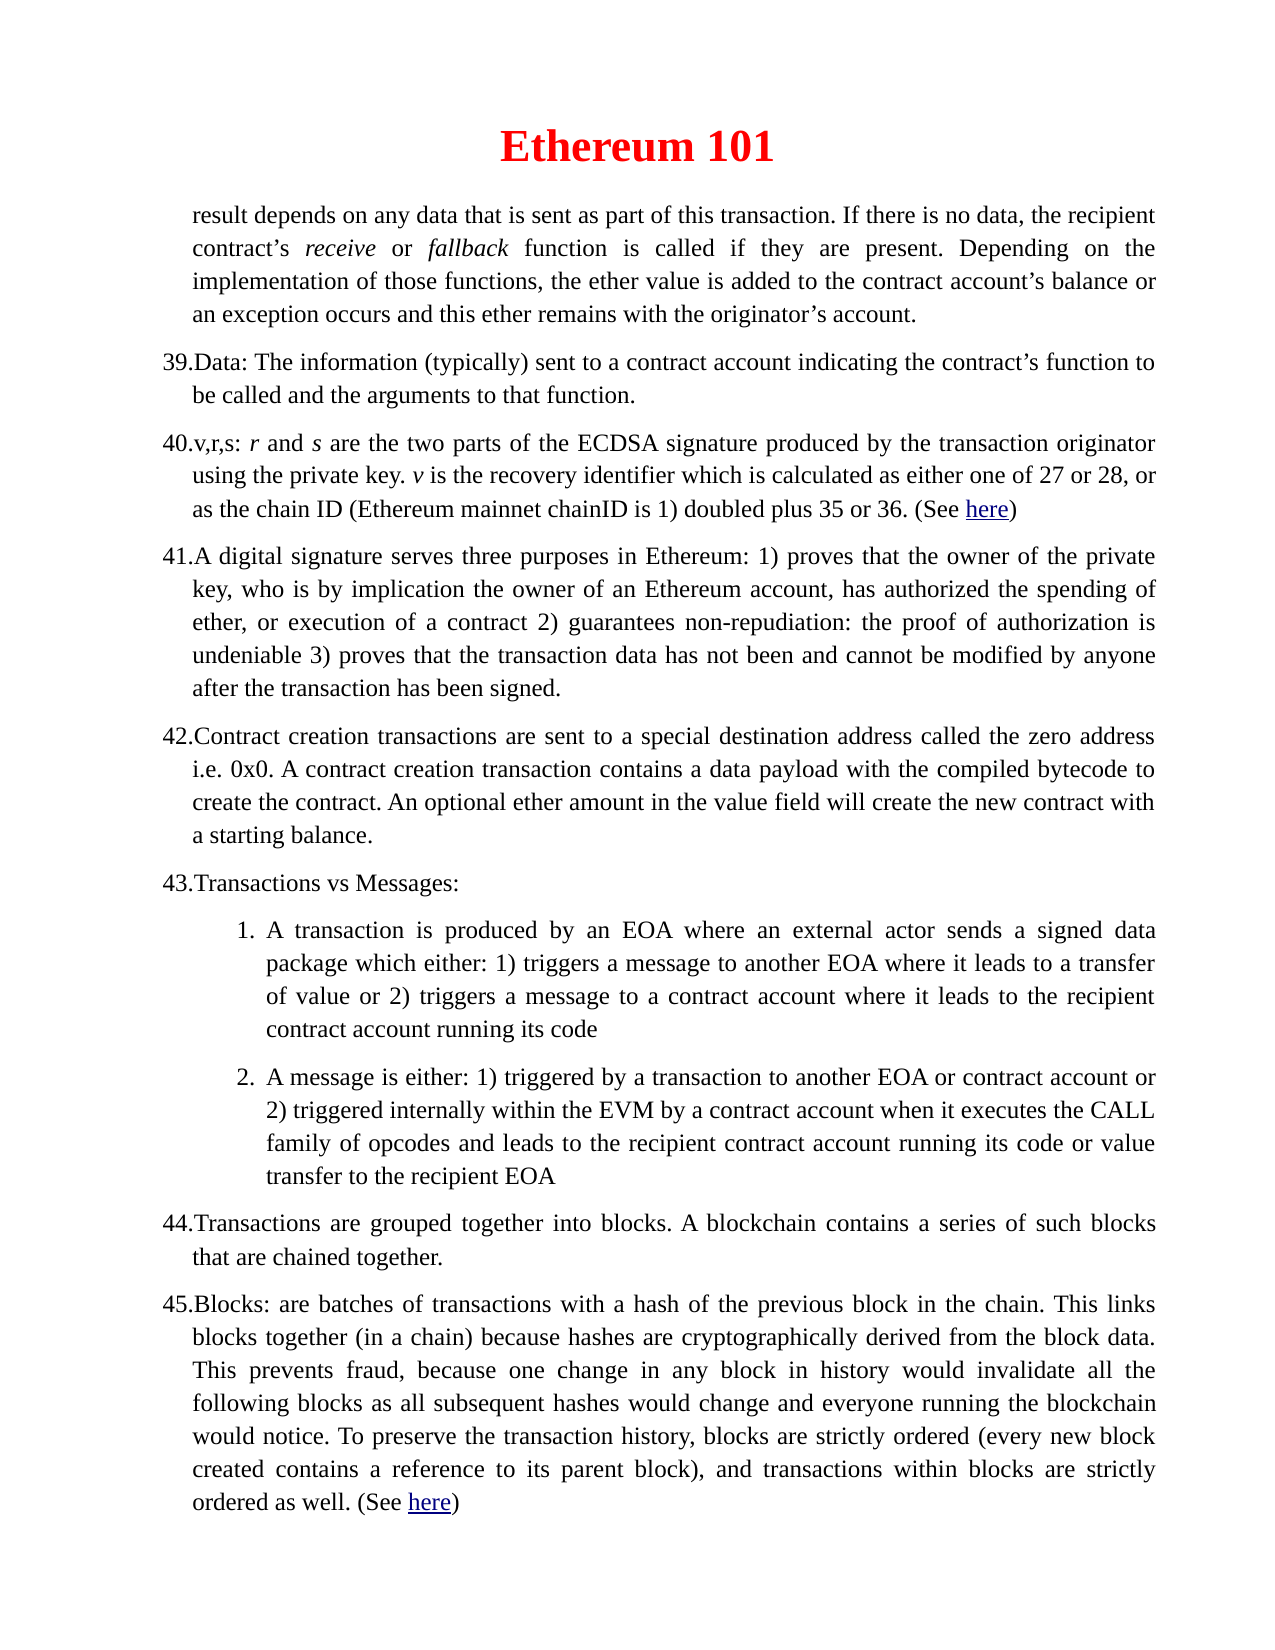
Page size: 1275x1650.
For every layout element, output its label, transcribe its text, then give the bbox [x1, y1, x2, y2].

list Transactions are grouped together into blocks. A blockchain contains a series of such blocks that are chained together. [162, 1208, 1157, 1270]
list Data: The information (typically) sent to a contract account indicating the contract’s function to be called and the arguments to that function. [162, 347, 1157, 409]
list A transaction is produced by an EOA where an external actor sends a signed data package which either: 1) triggers a message to another EOA where it leads to a transfer of value or 2) triggers a message to a contract account where it leads to the recipient contract account running its code [236, 915, 1157, 1043]
list Contract creation transactions are sent to a special destination address called the zero address i.e. 0x0. A contract creation transaction contains a data payload with the compiled bytecode to create the contract. An optional ether amount in the value field will create the new contract with a starting balance. [162, 721, 1157, 849]
list Blocks: are batches of transactions with a hash of the previous block in the chain. This links blocks together (in a chain) because hashes are cryptographically derived from the block data. This prevents fraud, because one change in any block in history would invalidate all the following blocks as all subsequent hashes would change and everyone running the blockchain would notice. To preserve the transaction history, blocks are strictly ordered (every new block created contains a reference to its parent block), and transactions within blocks are strictly ordered as well. (See here) [162, 1289, 1157, 1516]
list A message is either: 1) triggered by a transaction to another EOA or contract account or 2) triggered internally within the EVM by a contract account when it executes the CALL family of opcodes and leads to the recipient contract account running its code or value transfer to the recipient EOA [236, 1062, 1157, 1190]
list v,r,s: r and s are the two parts of the ECDSA signature produced by the transaction originator using the private key. v is the recovery identifier which is calculated as either one of 27 or 28, or as the chain ID (Ethereum mainnet chainID is 1) doubled plus 35 or 36. (See here) [162, 428, 1157, 522]
list result depends on any data that is sent as part of this transaction. If there is no data, the recipient contract’s receive or fallback function is called if they are present. Depending on the implementation of those functions, the ether value is added to the contract account’s balance or an exception occurs and this ether remains with the originator’s account. [162, 200, 1157, 328]
list A digital signature serves three purposes in Ethereum: 1) proves that the owner of the private key, who is by implication the owner of an Ethereum account, has authorized the spending of ether, or execution of a contract 2) guarantees non-repudiation: the proof of authorization is undeniable 3) proves that the transaction data has not been and cannot be modified by anyone after the transaction has been signed. [162, 541, 1157, 702]
list Transactions vs Messages: [162, 868, 1157, 896]
